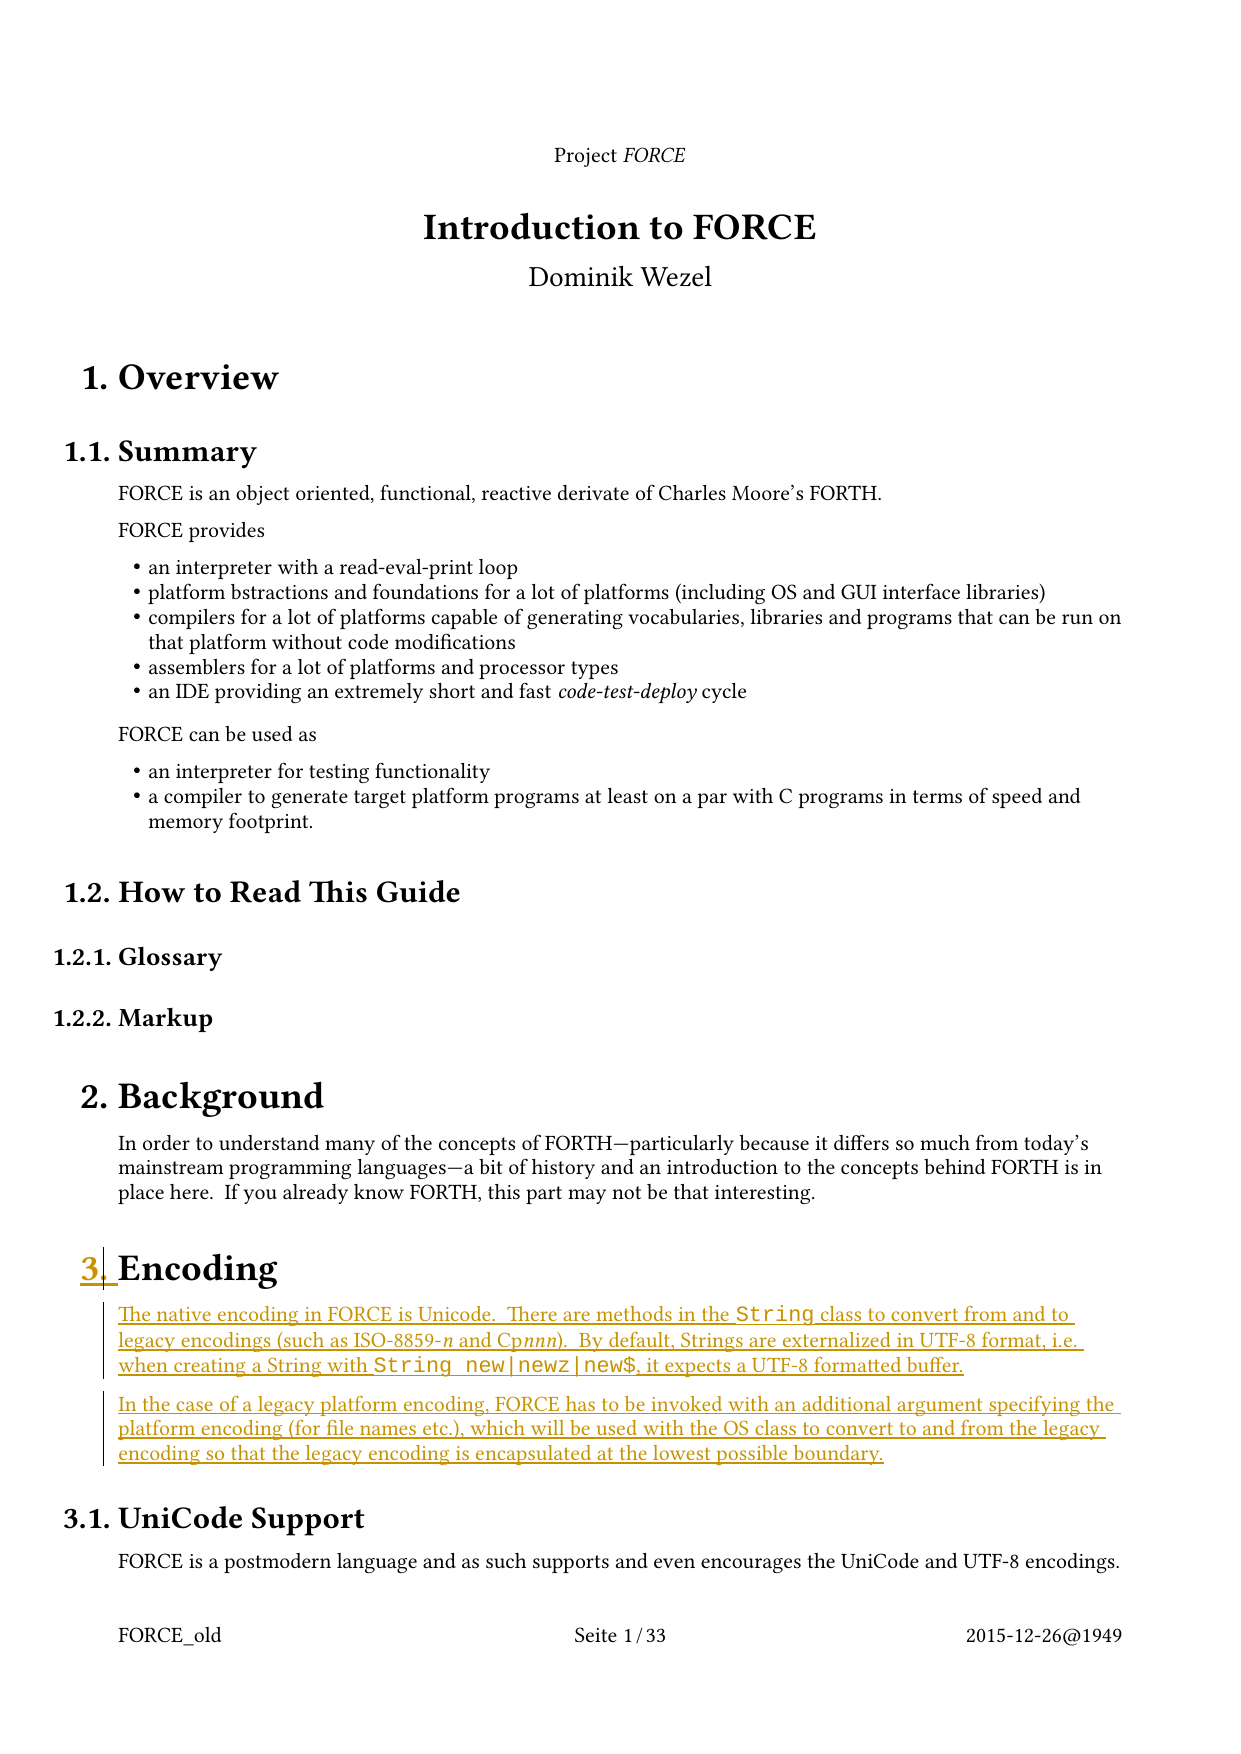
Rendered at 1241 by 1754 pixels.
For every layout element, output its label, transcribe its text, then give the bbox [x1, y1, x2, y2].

text Project FORCE [118, 143, 1122, 168]
subtitle Glossary [118, 942, 1122, 972]
text The native encoding in FORCE is Unicode. There are methods in the String class to convert from and to legacy encodings (such as ISO-8859-n and Cpnnn). By default, Strings are externalized in UTF-8 format, i. e. when creating a String with String new|newz|new$, it expects a UTF-8 formatted buffer. [118, 1302, 1122, 1379]
subtitle Encoding [118, 1247, 1122, 1290]
subtitle Background [118, 1075, 1122, 1118]
subtitle Summary [118, 433, 1122, 469]
list platform bstractions and foundations for a lot of platforms (including OS and GUI interface libraries) [133, 580, 1122, 605]
text In order to understand many of the concepts of FORTH — particularly because it differs so much from today’s mainstream programming languages — a bit of history and an introduction to the concepts behind FORTH is in place here. If you already know FORTH, this part may not be that interesting. [118, 1130, 1122, 1205]
list assemblers for a lot of platforms and processor types [133, 654, 1122, 679]
subtitle Dominik Wezel [118, 261, 1122, 294]
text In the case of a legacy platform encoding, FORCE has to be invoked with an additional argument specifying the platform encoding (for file names etc.), which will be used with the OS class to convert to and from the legacy encoding so that the legacy encoding is encapsulated at the lowest possible boundary. [118, 1391, 1122, 1466]
text FORCE can be used as [118, 722, 1122, 747]
title Introduction to FORCE [118, 206, 1122, 248]
list an interpreter with a read-eval-print loop [133, 555, 1122, 580]
subtitle UniCode Support [118, 1501, 1122, 1536]
list an IDE providing an extremely short and fast code-test-deploy cycle [133, 679, 1122, 704]
text FORCE is an object oriented, functional, reactive derivate of Charles Moore’s FORTH. [118, 481, 1122, 506]
text FORCE provides [118, 518, 1122, 543]
list compilers for a lot of platforms capable of generating vocabularies, libraries and programs that can be run on that platform without code modiﬁcations [133, 605, 1122, 654]
subtitle Markup [118, 1003, 1122, 1033]
text FORCE is a postmodern language and as such supports and even encourages the UniCode and UTF-8 encodings. [118, 1548, 1122, 1573]
subtitle Overview [118, 356, 1122, 398]
list an interpreter for testing functionality [133, 759, 1122, 784]
list a compiler to generate target platform programs at least on a par with C programs in terms of speed and memory footprint. [133, 784, 1122, 834]
subtitle How to Read This Guide [118, 874, 1122, 910]
